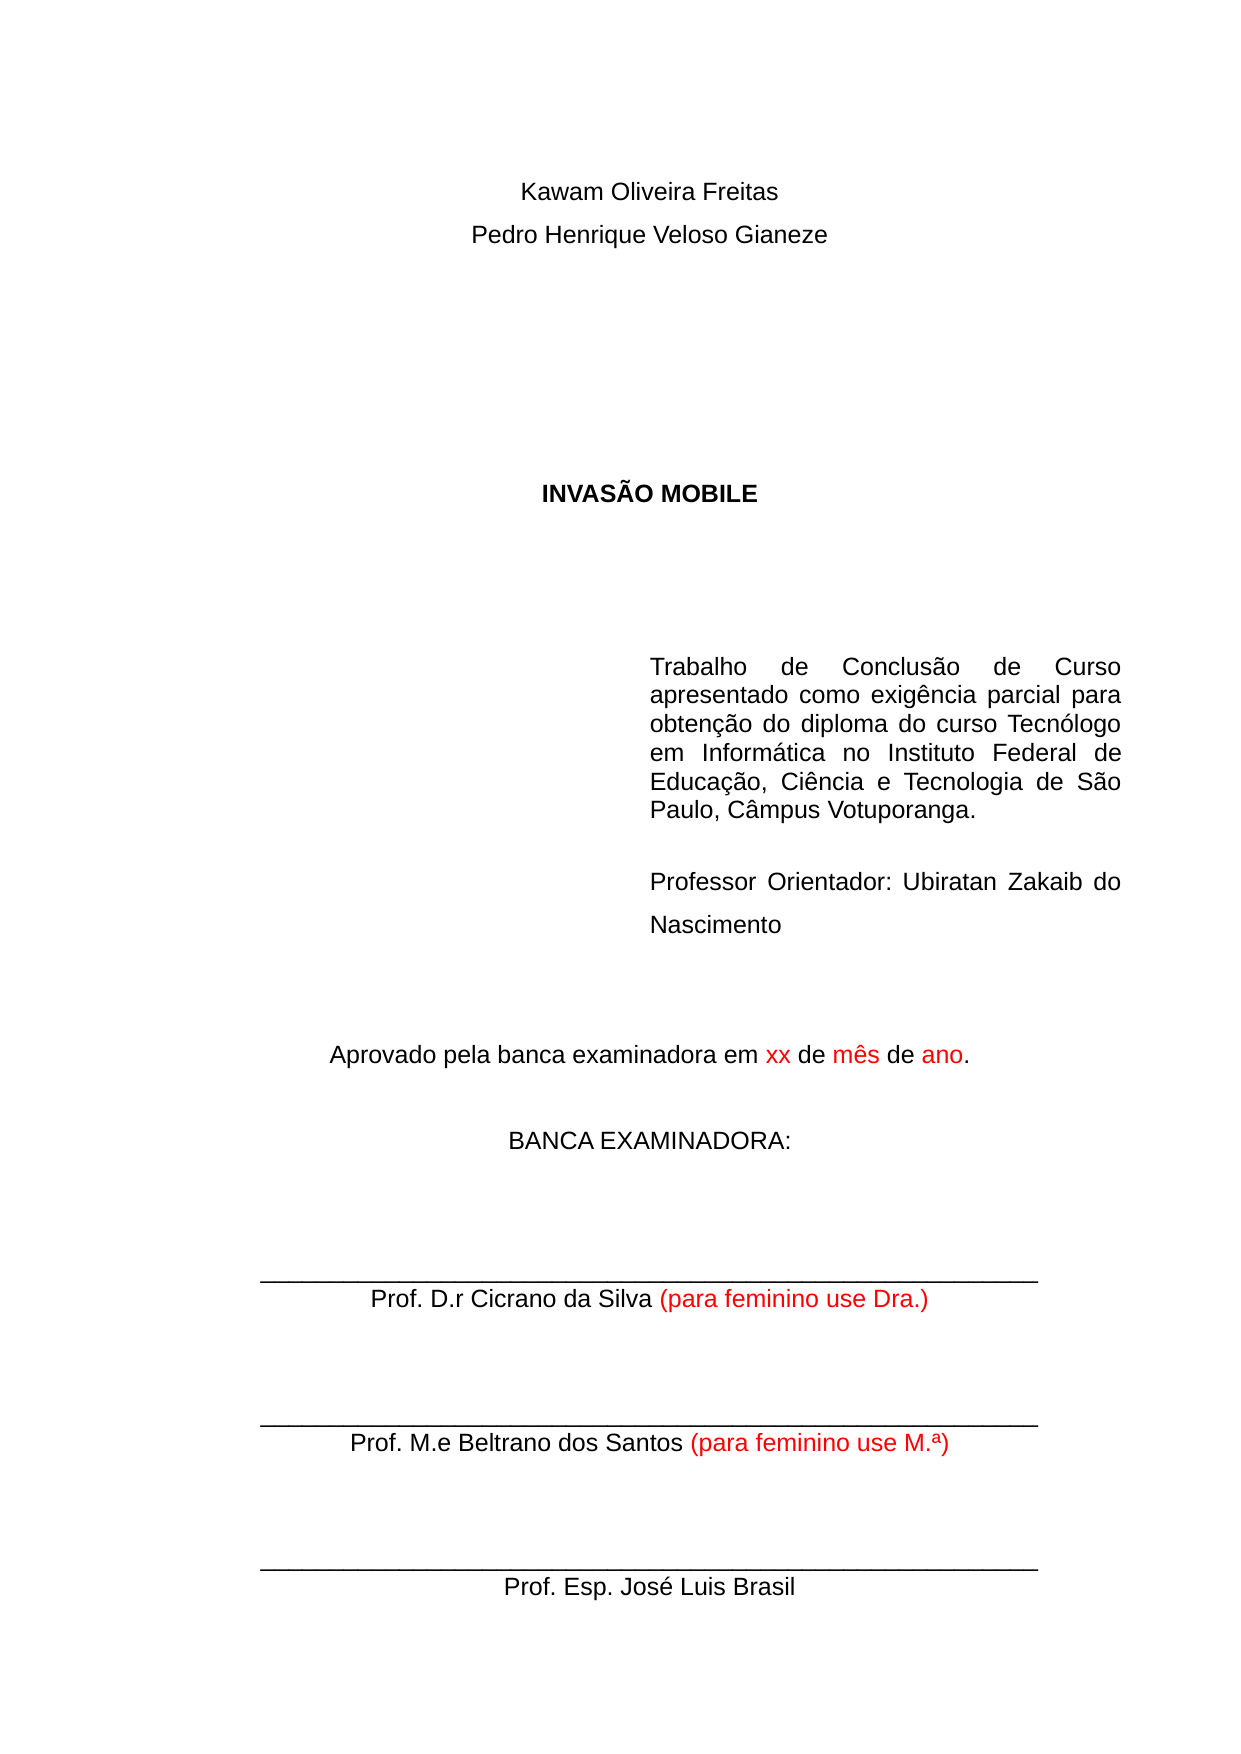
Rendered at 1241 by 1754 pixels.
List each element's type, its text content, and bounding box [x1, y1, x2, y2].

text Kawam Oliveira Freitas [177, 177, 1122, 206]
text ________________________________________________________ [177, 1399, 1122, 1428]
text ________________________________________________________ [177, 1255, 1122, 1284]
text ________________________________________________________ [177, 1543, 1122, 1572]
text Prof. M.e Beltrano dos Santos (para feminino use M.ª) [177, 1428, 1122, 1457]
text Prof. D.r Cicrano da Silva (para feminino use Dra.) [177, 1284, 1122, 1313]
text INVASÃO MOBILE [177, 479, 1122, 508]
text Aprovado pela banca examinadora em xx de mês de ano. [177, 1040, 1122, 1068]
text Prof. Esp. José Luis Brasil [177, 1572, 1122, 1600]
text Professor Orientador: Ubiratan Zakaib do Nascimento [649, 867, 1122, 939]
text BANCA EXAMINADORA: [177, 1126, 1122, 1155]
text Trabalho de Conclusão de Curso apresentado como exigência parcial para obtenção do diploma do curso Tecnólogo em Informática no Instituto Federal de Educação, Ciência e Tecnologia de São Paulo, Câmpus Votuporanga. [649, 652, 1122, 824]
text Pedro Henrique Veloso Gianeze [177, 220, 1122, 249]
